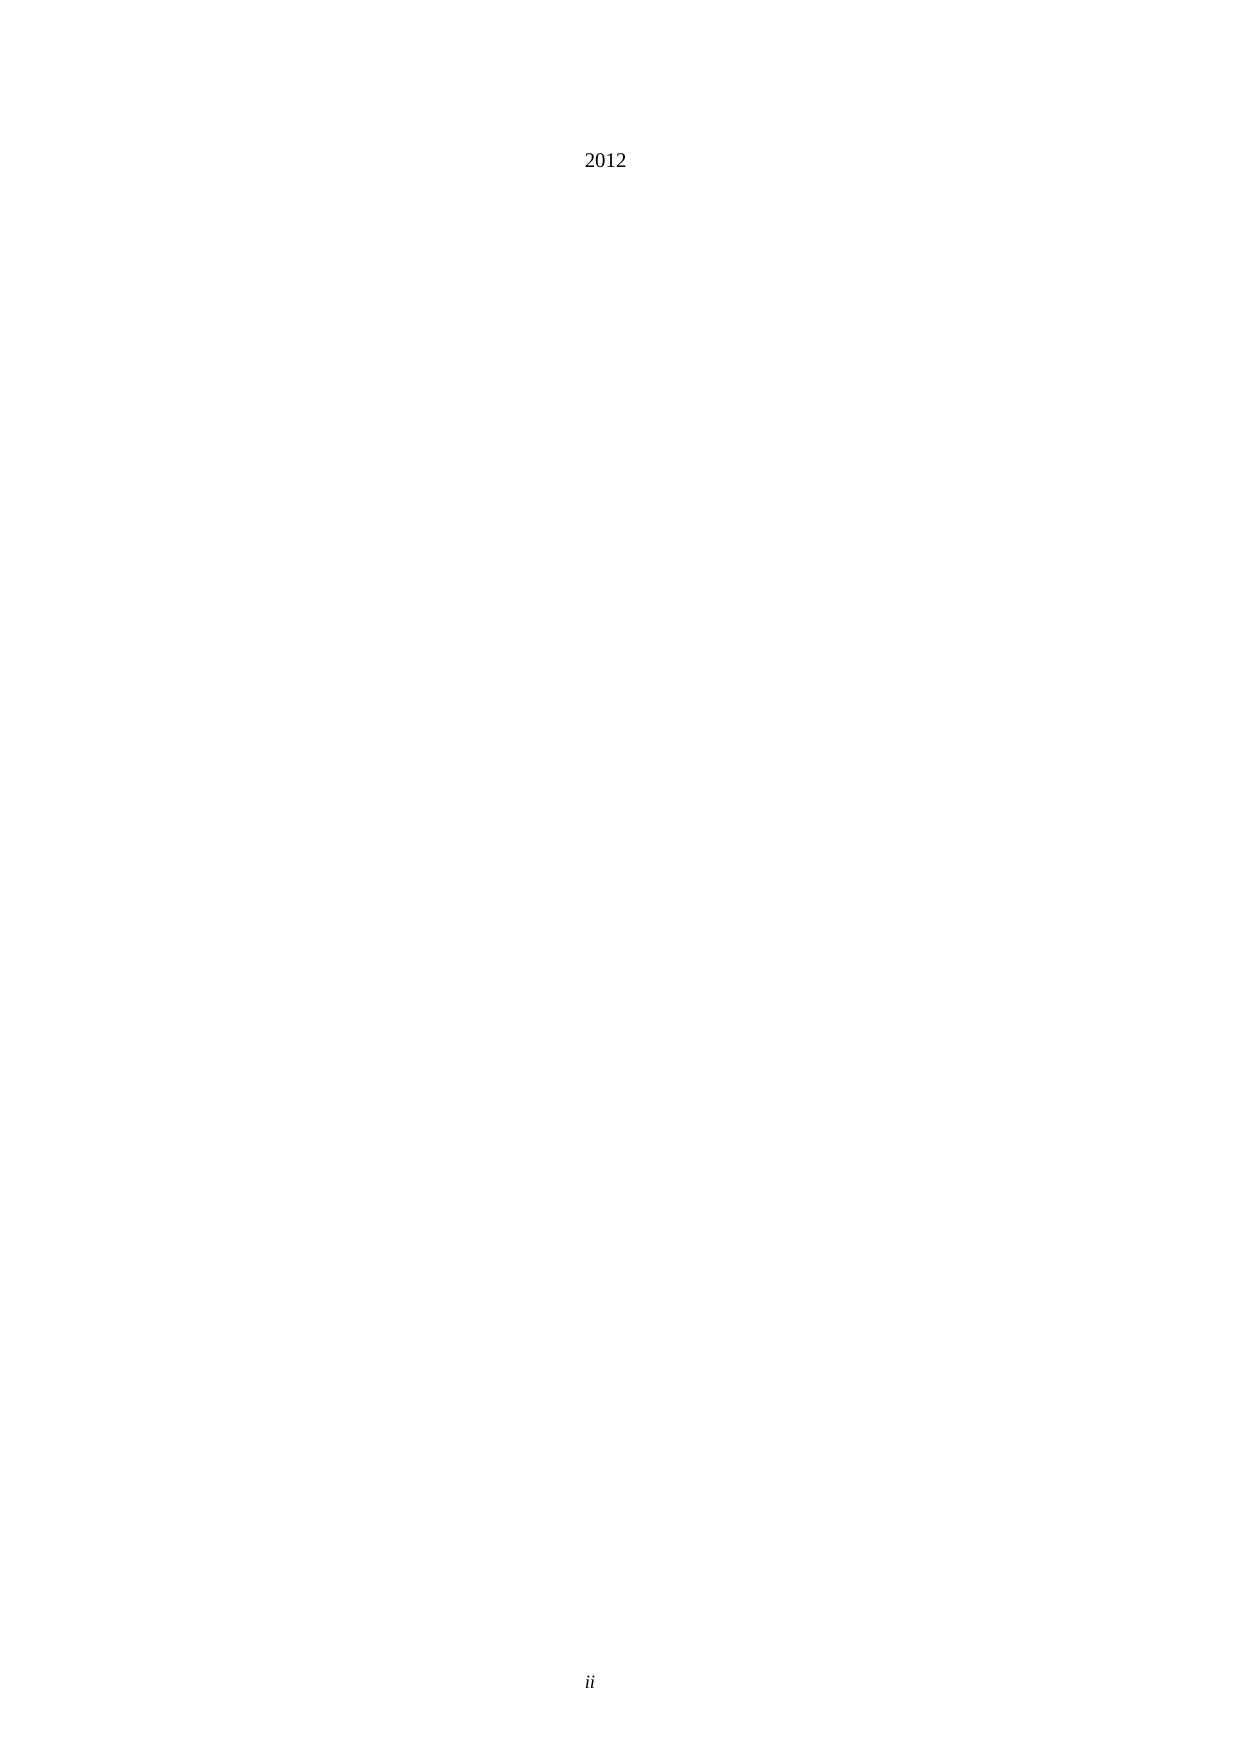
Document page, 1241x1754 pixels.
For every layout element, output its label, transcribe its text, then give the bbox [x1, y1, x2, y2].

title 2012 [148, 148, 1063, 172]
